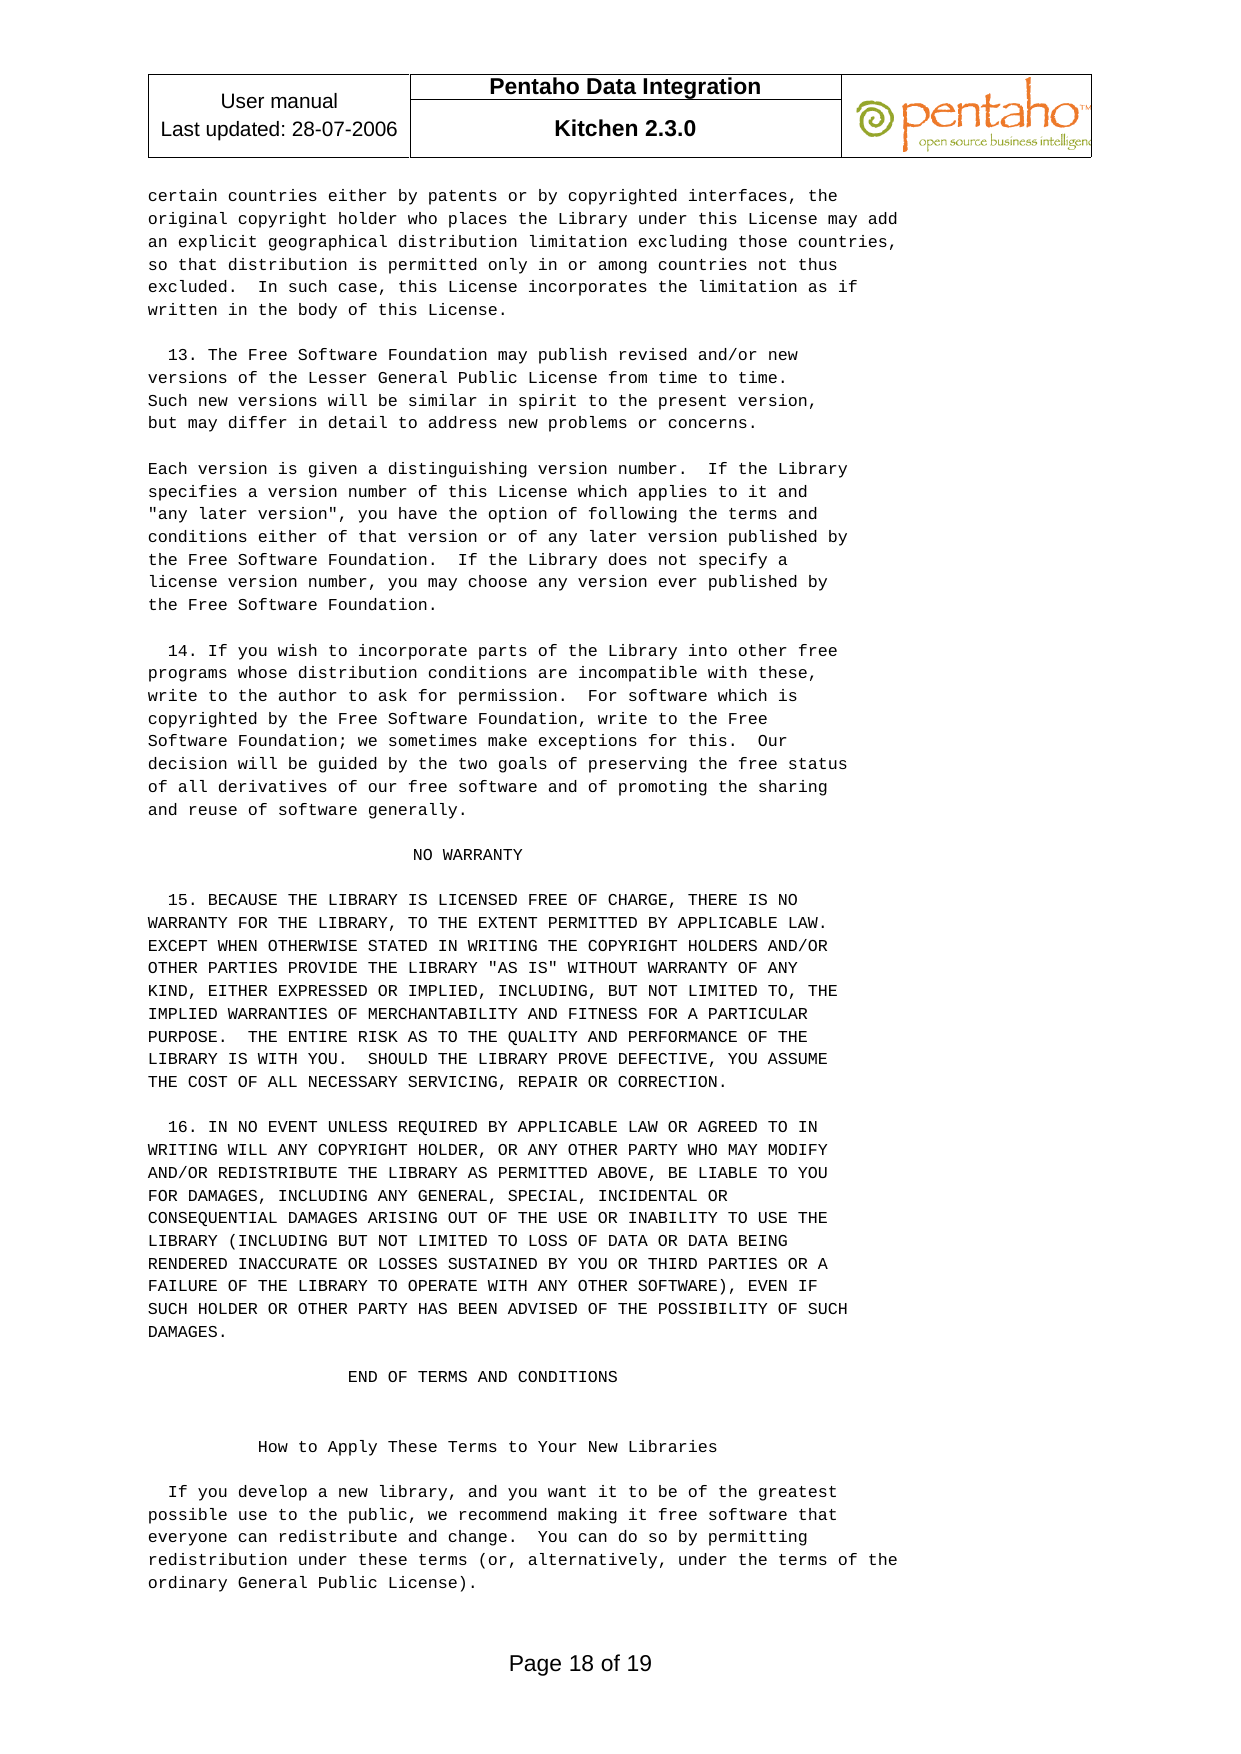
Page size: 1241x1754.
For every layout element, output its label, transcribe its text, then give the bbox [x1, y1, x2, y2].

text certain countries either by patents or by copyrighted interfaces, the original copyright holder who places the Library under this License may add an explicit geographical distribution limitation excluding those countries, so that distribution is permitted only in or among countries not thus excluded. In such case, this License incorporates the limitation as if written in the body of this License. 13. The Free Software Foundation may publish revised and/or new versions of the Lesser General Public License from time to time. Such new versions will be similar in spirit to the present version, but may differ in detail to address new problems or concerns. Each version is given a distinguishing version number. If the Library specifies a version number of this License which applies to it and "any later version", you have the option of following the terms and conditions either of that version or of any later version published by the Free Software Foundation. If the Library does not specify a license version number, you may choose any version ever published by the Free Software Foundation. 14. If you wish to incorporate parts of the Library into other free programs whose distribution conditions are incompatible with these, write to the author to ask for permission. For software which is copyrighted by the Free Software Foundation, write to the Free Software Foundation; we sometimes make exceptions for this. Our decision will be guided by the two goals of preserving the free status of all derivatives of our free software and of promoting the sharing and reuse of software generally. NO WARRANTY 15. BECAUSE THE LIBRARY IS LICENSED FREE OF CHARGE, THERE IS NO WARRANTY FOR THE LIBRARY, TO THE EXTENT PERMITTED BY APPLICABLE LAW. EXCEPT WHEN OTHERWISE STATED IN WRITING THE COPYRIGHT HOLDERS AND/OR OTHER PARTIES PROVIDE THE LIBRARY "AS IS" WITHOUT WARRANTY OF ANY KIND, EITHER EXPRESSED OR IMPLIED, INCLUDING, BUT NOT LIMITED TO, THE IMPLIED WARRANTIES OF MERCHANTABILITY AND FITNESS FOR A PARTICULAR PURPOSE. THE ENTIRE RISK AS TO THE QUALITY AND PERFORMANCE OF THE LIBRARY IS WITH YOU. SHOULD THE LIBRARY PROVE DEFECTIVE, YOU ASSUME THE COST OF ALL NECESSARY SERVICING, REPAIR OR CORRECTION. 16. IN NO EVENT UNLESS REQUIRED BY APPLICABLE LAW OR AGREED TO IN WRITING WILL ANY COPYRIGHT HOLDER, OR ANY OTHER PARTY WHO MAY MODIFY AND/OR REDISTRIBUTE THE LIBRARY AS PERMITTED ABOVE, BE LIABLE TO YOU FOR DAMAGES, INCLUDING ANY GENERAL, SPECIAL, INCIDENTAL OR CONSEQUENTIAL DAMAGES ARISING OUT OF THE USE OR INABILITY TO USE THE LIBRARY (INCLUDING BUT NOT LIMITED TO LOSS OF DATA OR DATA BEING RENDERED INACCURATE OR LOSSES SUSTAINED BY YOU OR THIRD PARTIES OR A FAILURE OF THE LIBRARY TO OPERATE WITH ANY OTHER SOFTWARE), EVEN IF SUCH HOLDER OR OTHER PARTY HAS BEEN ADVISED OF THE POSSIBILITY OF SUCH DAMAGES. END OF TERMS AND CONDITIONS [148, 188, 1092, 1388]
text How to Apply These Terms to Your New Libraries If you develop a new library, and you want it to be of the greatest possible use to the public, we recommend making it free software that everyone can redistribute and change. You can do so by permitting redistribution under these terms (or, alternatively, under the terms of the ordinary General Public License). [148, 1393, 1092, 1593]
